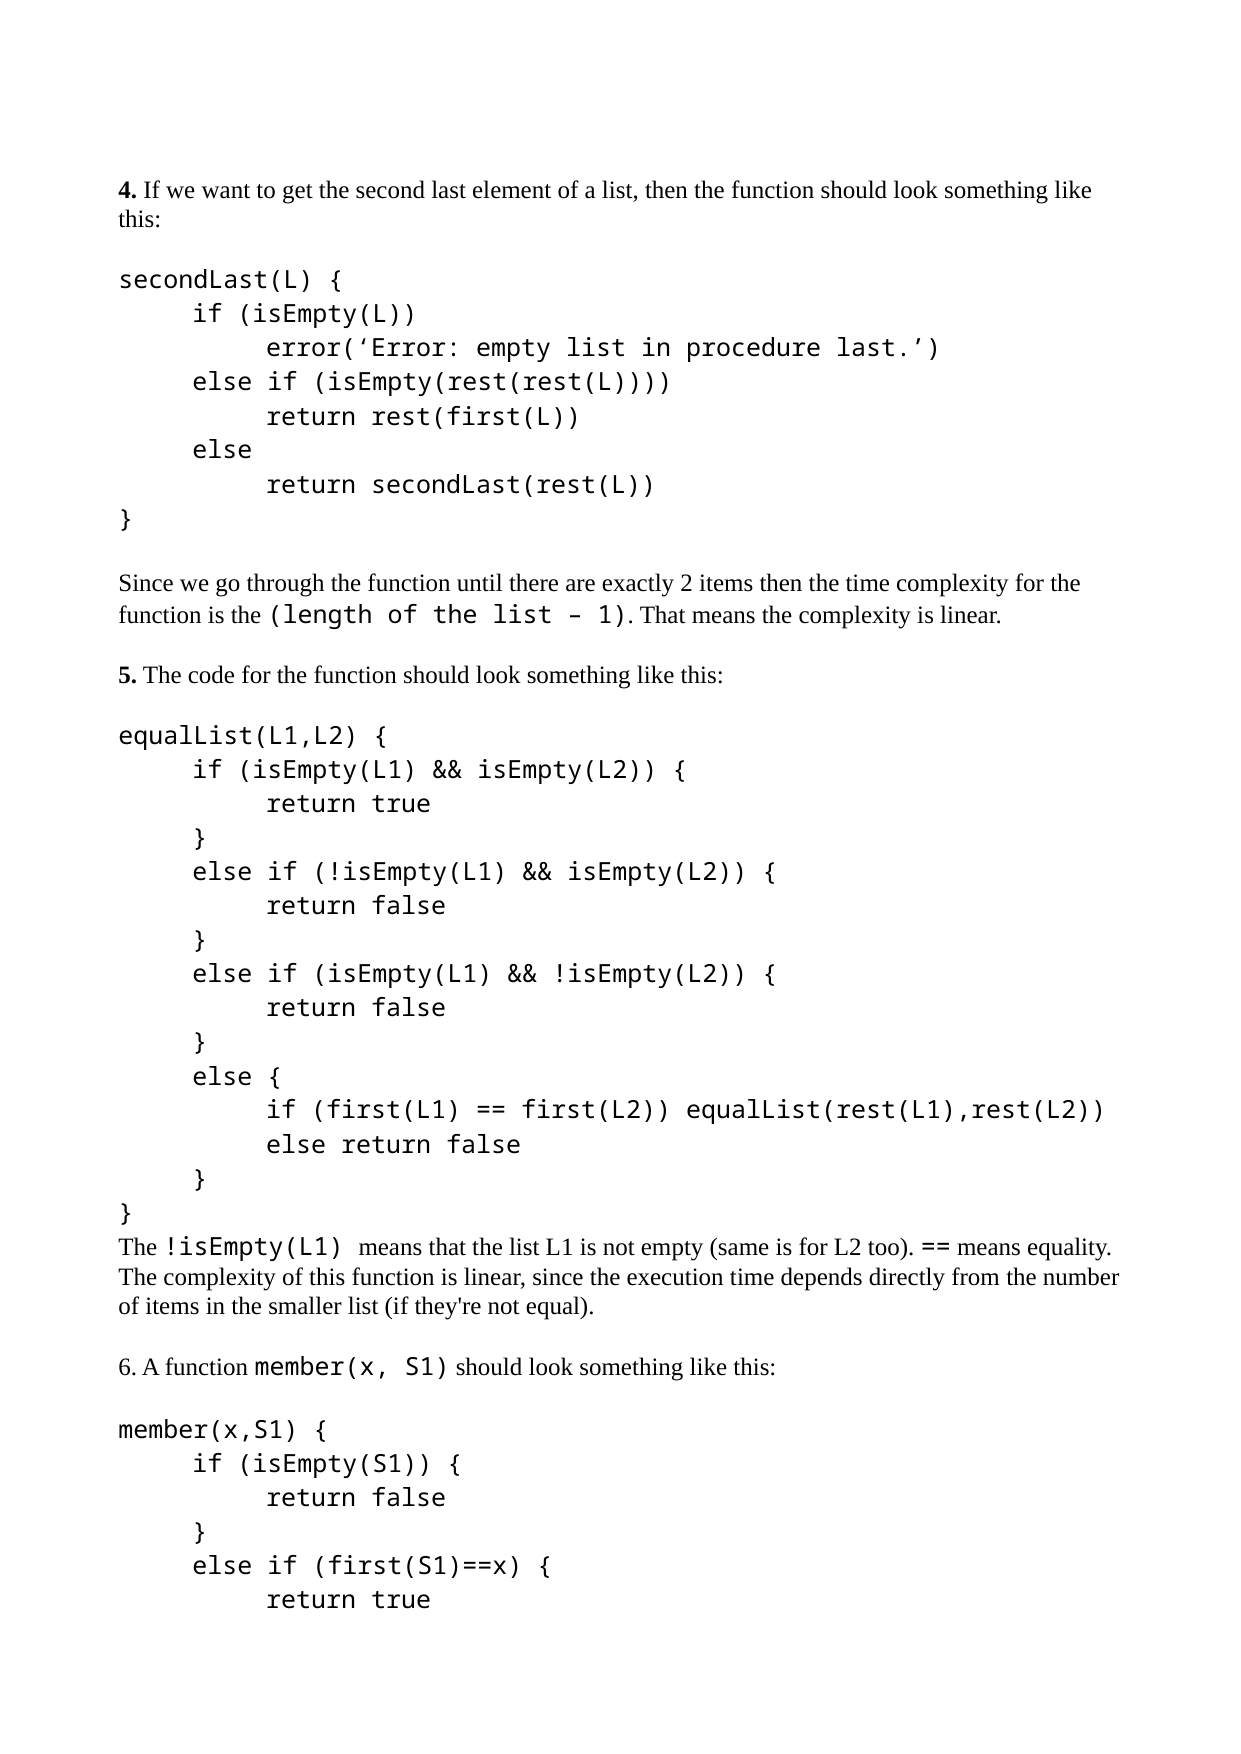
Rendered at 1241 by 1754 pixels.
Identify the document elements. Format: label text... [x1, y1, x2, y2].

text 6. A function member(x, S1) should look something like this: [118, 1349, 1122, 1383]
text member(x,S1) { [118, 1412, 1122, 1446]
text return false [118, 1480, 1122, 1514]
text else if (isEmpty(rest(rest(L)))) [118, 364, 1122, 398]
text } [118, 1514, 1122, 1548]
text } [118, 922, 1122, 956]
text if (first(L1) == first(L2)) equalList(rest(L1),rest(L2)) [118, 1092, 1122, 1126]
text 4. If we want to get the second last element of a list, then the function should look something like this: [118, 176, 1122, 233]
text return true [118, 1582, 1122, 1616]
text else { [118, 1058, 1122, 1092]
text else if (first(S1)==x) { [118, 1548, 1122, 1582]
text } [118, 1160, 1122, 1194]
text else return false [118, 1126, 1122, 1160]
text else if (isEmpty(L1) && !isEmpty(L2)) { [118, 956, 1122, 990]
text } [118, 820, 1122, 854]
text if (isEmpty(L)) [118, 296, 1122, 330]
text if (isEmpty(S1)) { [118, 1446, 1122, 1480]
text return false [118, 990, 1122, 1024]
text return true [118, 786, 1122, 820]
text The !isEmpty(L1) means that the list L1 is not empty (same is for L2 too). == means equality. The complexity of this function is linear, since the execution time depends directly from the number of items in the smaller list (if they're not equal). [118, 1228, 1122, 1320]
text } [118, 500, 1122, 534]
text } [118, 1194, 1122, 1228]
text } [118, 1024, 1122, 1058]
text else [118, 432, 1122, 466]
text else if (!isEmpty(L1) && isEmpty(L2)) { [118, 854, 1122, 888]
text return false [118, 888, 1122, 922]
text equalList(L1,L2) { [118, 717, 1122, 752]
text return rest(first(L)) [118, 398, 1122, 432]
text if (isEmpty(L1) && isEmpty(L2)) { [118, 752, 1122, 786]
text 5. The code for the function should look something like this: [118, 660, 1122, 689]
text secondLast(L) { [118, 262, 1122, 296]
text error(‘Error: empty list in procedure last.’) [118, 330, 1122, 364]
text Since we go through the function until there are exactly 2 items then the time complexity for the function is the (length of the list – 1). That means the complexity is linear. [118, 568, 1122, 631]
text return secondLast(rest(L)) [118, 466, 1122, 500]
